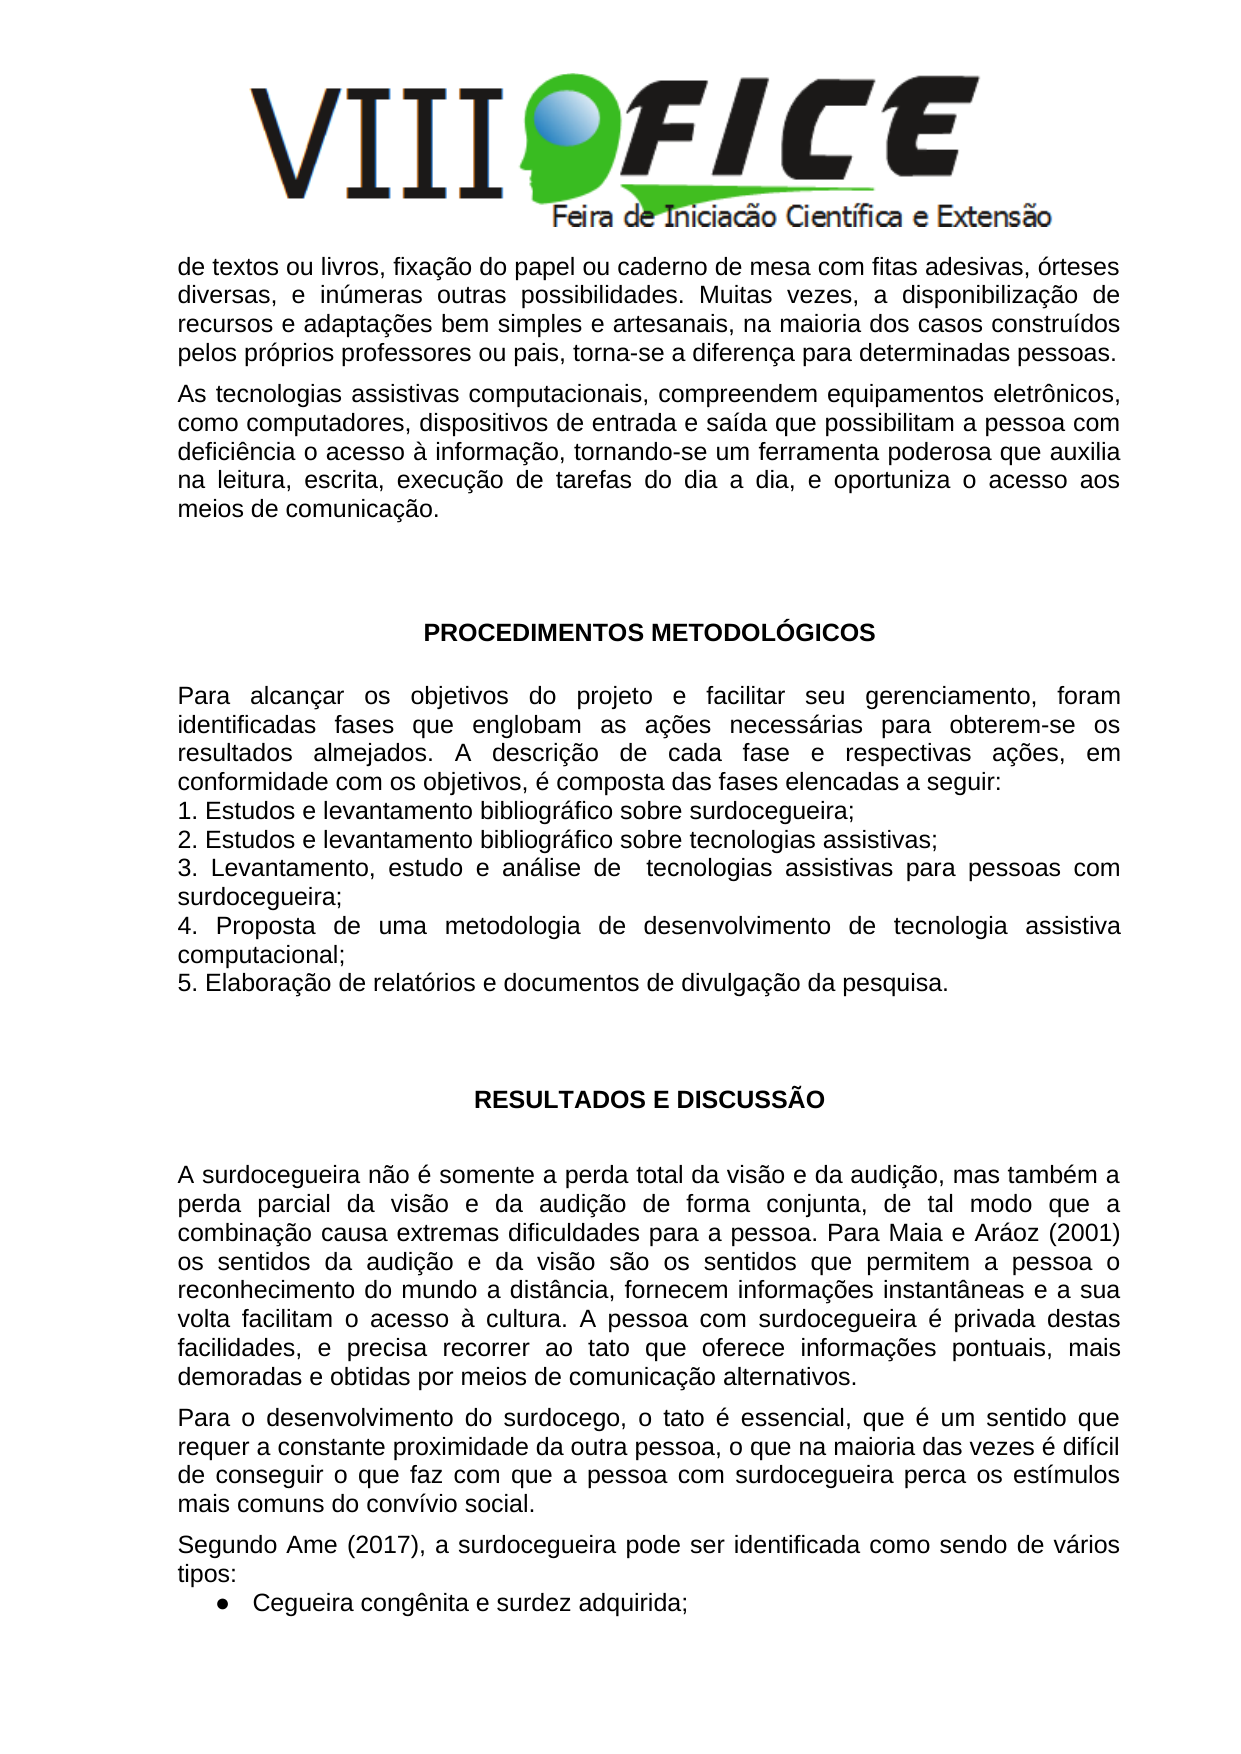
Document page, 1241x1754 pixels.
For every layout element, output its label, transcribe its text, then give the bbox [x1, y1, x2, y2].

text 5. Elaboração de relatórios e documentos de divulgação da pesquisa. [177, 968, 1122, 997]
text A surdocegueira não é somente a perda total da visão e da audição, mas também a perda parcial da visão e da audição de forma conjunta, de tal modo que a combinação causa extremas dificuldades para a pessoa. Para Maia e Aráoz (2001) os sentidos da audição e da visão são os sentidos que permitem a pessoa o reconhecimento do mundo a distância, fornecem informações instantâneas e a sua volta facilitam o acesso à cultura. A pessoa com surdocegueira é privada destas facilidades, e precisa recorrer ao tato que oferece informações pontuais, mais demoradas e obtidas por meios de comunicação alternativos. [177, 1160, 1122, 1390]
text de textos ou livros, fixação do papel ou caderno de mesa com fitas adesivas, órteses diversas, e inúmeras outras possibilidades. Muitas vezes, a disponibilização de recursos e adaptações bem simples e artesanais, na maioria dos casos construídos pelos próprios professores ou pais, torna-se a diferença para determinadas pessoas. [177, 252, 1122, 367]
text Segundo Ame (2017), a surdocegueira pode ser identificada como sendo de vários tipos: [177, 1530, 1122, 1588]
text Para o desenvolvimento do surdocego, o tato é essencial, que é um sentido que requer a constante proximidade da outra pessoa, o que na maioria das vezes é difícil de conseguir o que faz com que a pessoa com surdocegueira perca os estímulos mais comuns do convívio social. [177, 1403, 1122, 1518]
text 2. Estudos e levantamento bibliográfico sobre tecnologias assistivas; [177, 824, 1122, 853]
text 3. Levantamento, estudo e análise de tecnologias assistivas para pessoas com surdocegueira; [177, 853, 1122, 911]
text Para alcançar os objetivos do projeto e facilitar seu gerenciamento, foram identificadas fases que englobam as ações necessárias para obterem-se os resultados almejados. A descrição de cada fase e respectivas ações, em conformidade com os objetivos, é composta das fases elencadas a seguir: [177, 681, 1122, 796]
text 1. Estudos e levantamento bibliográfico sobre surdocegueira; [177, 796, 1122, 824]
text PROCEDIMENTOS METODOLÓGICOS [177, 618, 1122, 647]
picture [239, 73, 1060, 227]
text As tecnologias assistivas computacionais, compreendem equipamentos eletrônicos, como computadores, dispositivos de entrada e saída que possibilitam a pessoa com deficiência o acesso à informação, tornando-se um ferramenta poderosa que auxilia na leitura, escrita, execução de tarefas do dia a dia, e oportuniza o acesso aos meios de comunicação. [177, 379, 1122, 523]
text 4. Proposta de uma metodologia de desenvolvimento de tecnologia assistiva computacional; [177, 911, 1122, 968]
text RESULTADOS E DISCUSSÃO [177, 1085, 1122, 1114]
list Cegueira congênita e surdez adquirida; [215, 1588, 1122, 1616]
